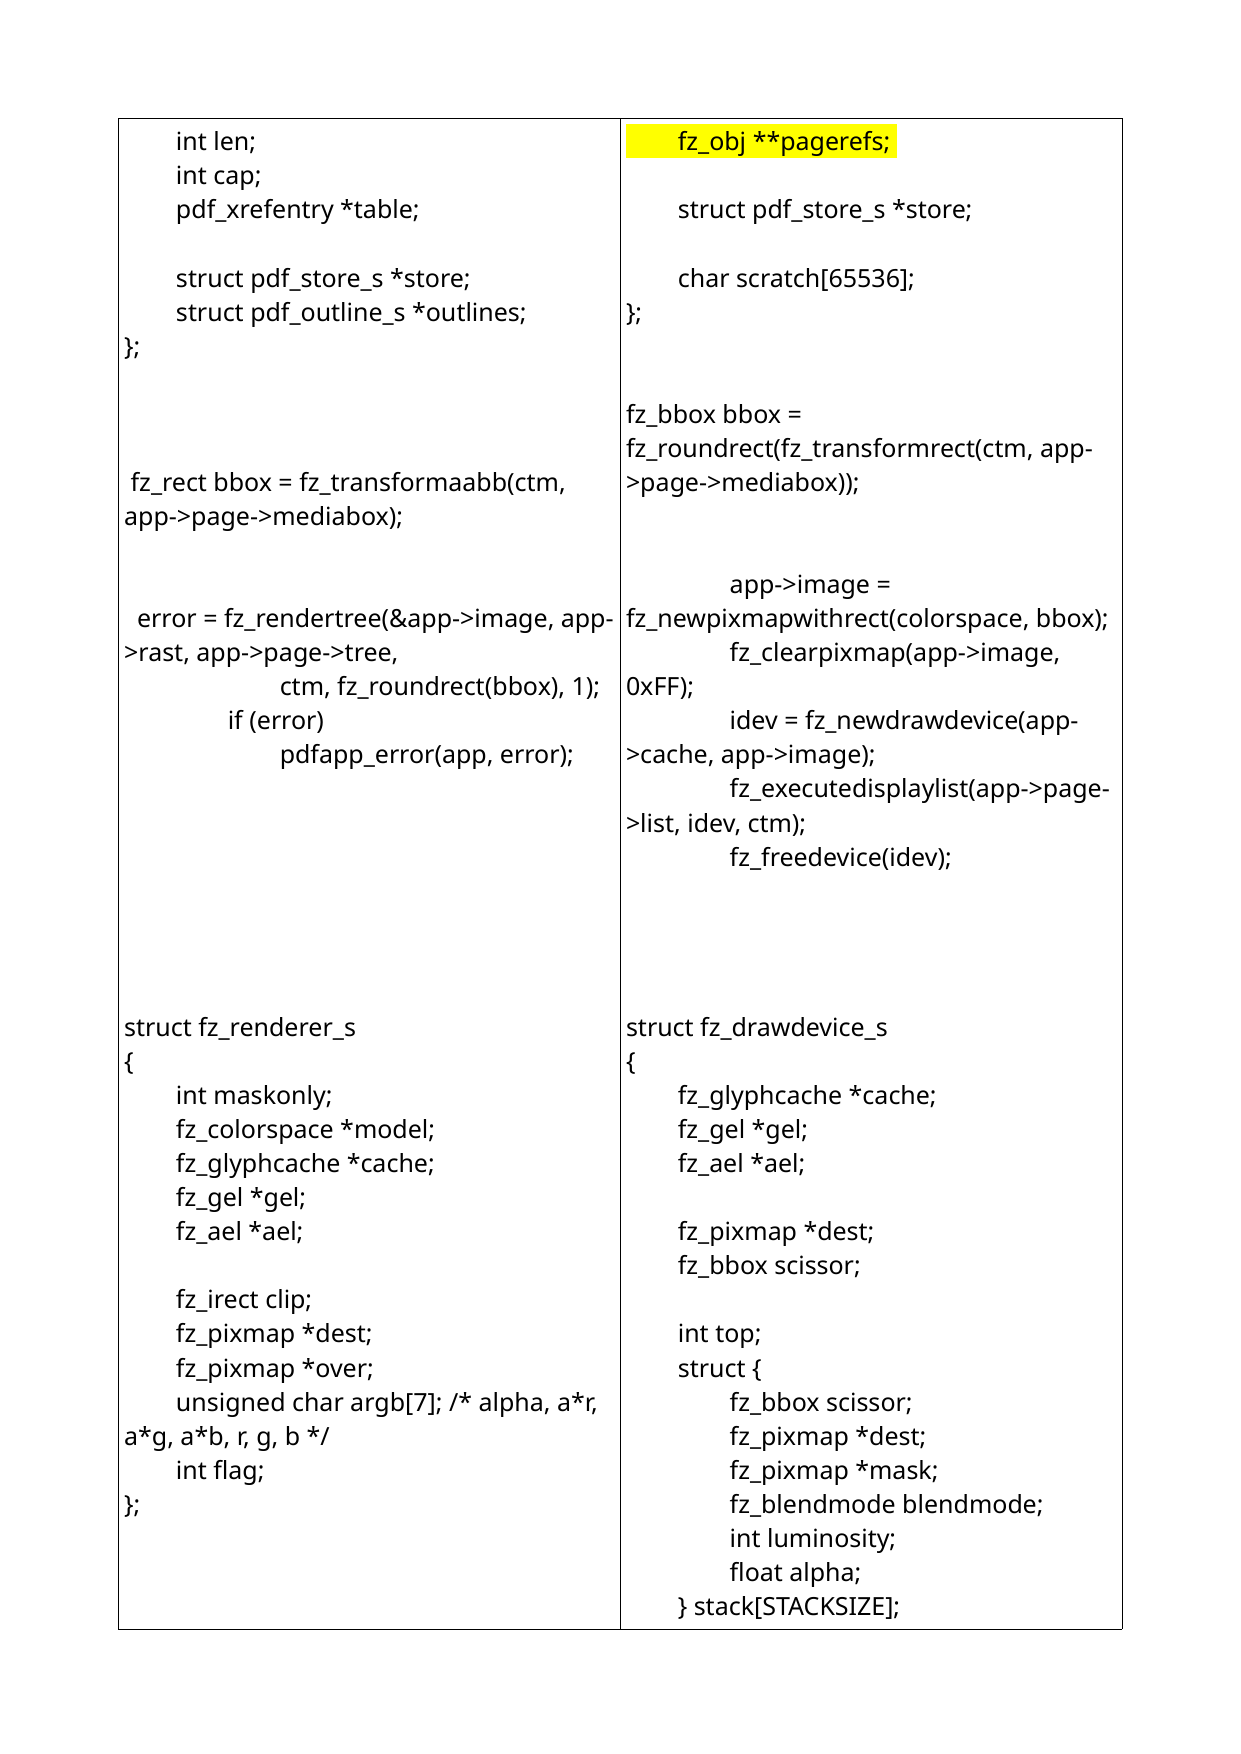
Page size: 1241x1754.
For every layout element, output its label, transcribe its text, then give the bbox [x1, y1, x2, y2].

table_header fz_obj **pagerefs; struct pdf_store_s *store; char scratch[65536]; }; fz_bbox bbox = fz_roundrect(fz_transformrect(ctm, app->page->mediabox)); app->image = fz_newpixmapwithrect(colorspace, bbox); fz_clearpixmap(app->image, 0xFF); idev = fz_newdrawdevice(app->cache, app->image); fz_executedisplaylist(app->page->list, idev, ctm); fz_freedevice(idev); struct fz_drawdevice_s { fz_glyphcache *cache; fz_gel *gel; fz_ael *ael; fz_pixmap *dest; fz_bbox scissor; int top; struct { fz_bbox scissor; fz_pixmap *dest; fz_pixmap *mask; fz_blendmode blendmode; int luminosity; float alpha; } stack[STACKSIZE]; [621, 119, 1122, 1628]
table_header int len; int cap; pdf_xrefentry *table; struct pdf_store_s *store; struct pdf_outline_s *outlines; }; fz_rect bbox = fz_transformaabb(ctm, app->page->mediabox); error = fz_rendertree(&app->image, app->rast, app->page->tree, ctm, fz_roundrect(bbox), 1); if (error) pdfapp_error(app, error); struct fz_renderer_s { int maskonly; fz_colorspace *model; fz_glyphcache *cache; fz_gel *gel; fz_ael *ael; fz_irect clip; fz_pixmap *dest; fz_pixmap *over; unsigned char argb[7]; /* alpha, a*r, a*g, a*b, r, g, b */ int flag; }; [119, 119, 620, 1628]
